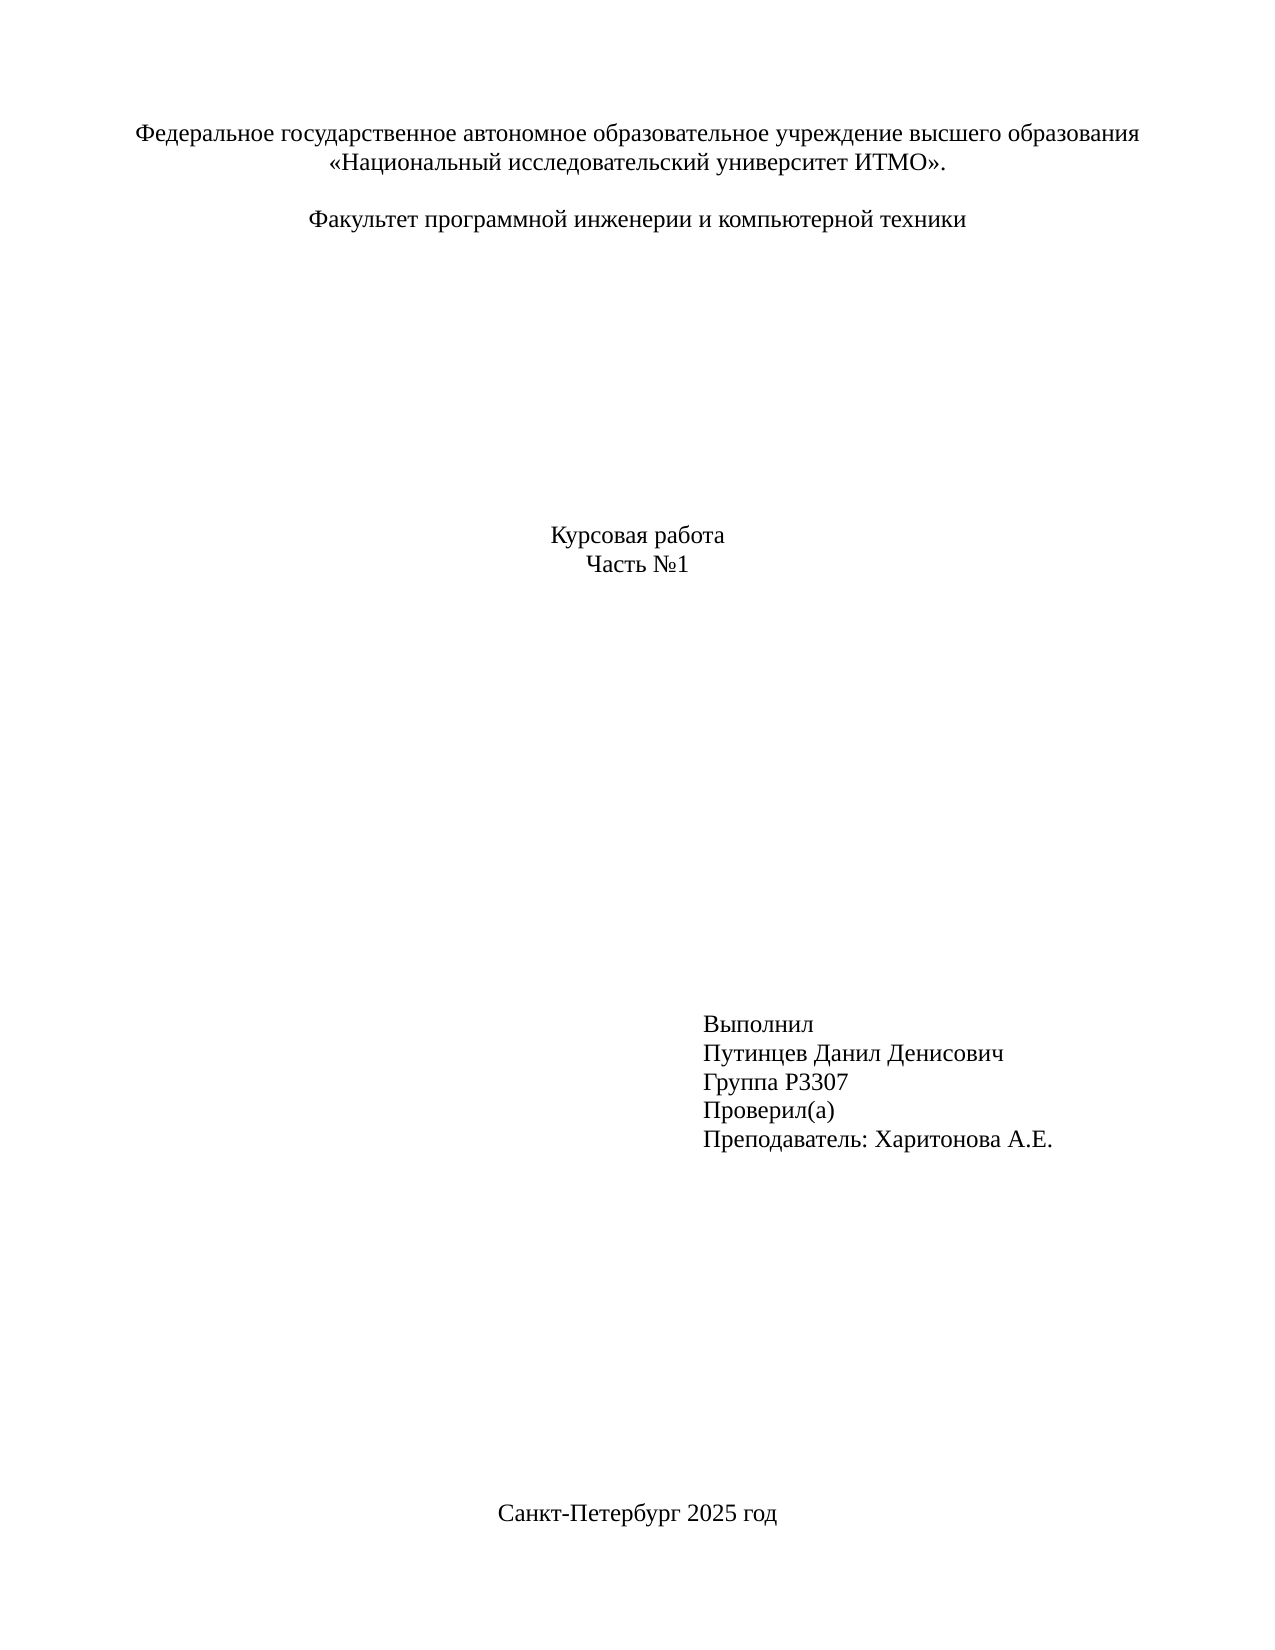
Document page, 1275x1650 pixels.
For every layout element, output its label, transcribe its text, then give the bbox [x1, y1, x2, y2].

text Выполнил [703, 1009, 1157, 1038]
text Путинцев Данил Денисович [703, 1038, 1157, 1067]
text Часть №1 [118, 549, 1157, 578]
text Санкт-Петербург 2025 год [118, 1498, 1157, 1527]
text Курсовая работа [118, 521, 1157, 549]
text Группа P3307 [703, 1067, 1157, 1096]
text Преподаватель: Харитонова А.Е. [703, 1124, 1157, 1153]
text Факультет программной инженерии и компьютерной техники [118, 204, 1157, 233]
text Проверил(а) [703, 1096, 1157, 1124]
text Федеральное государственное автономное образовательное учреждение высшего образования «Национальный исследовательский университет ИТМО». [118, 118, 1157, 176]
